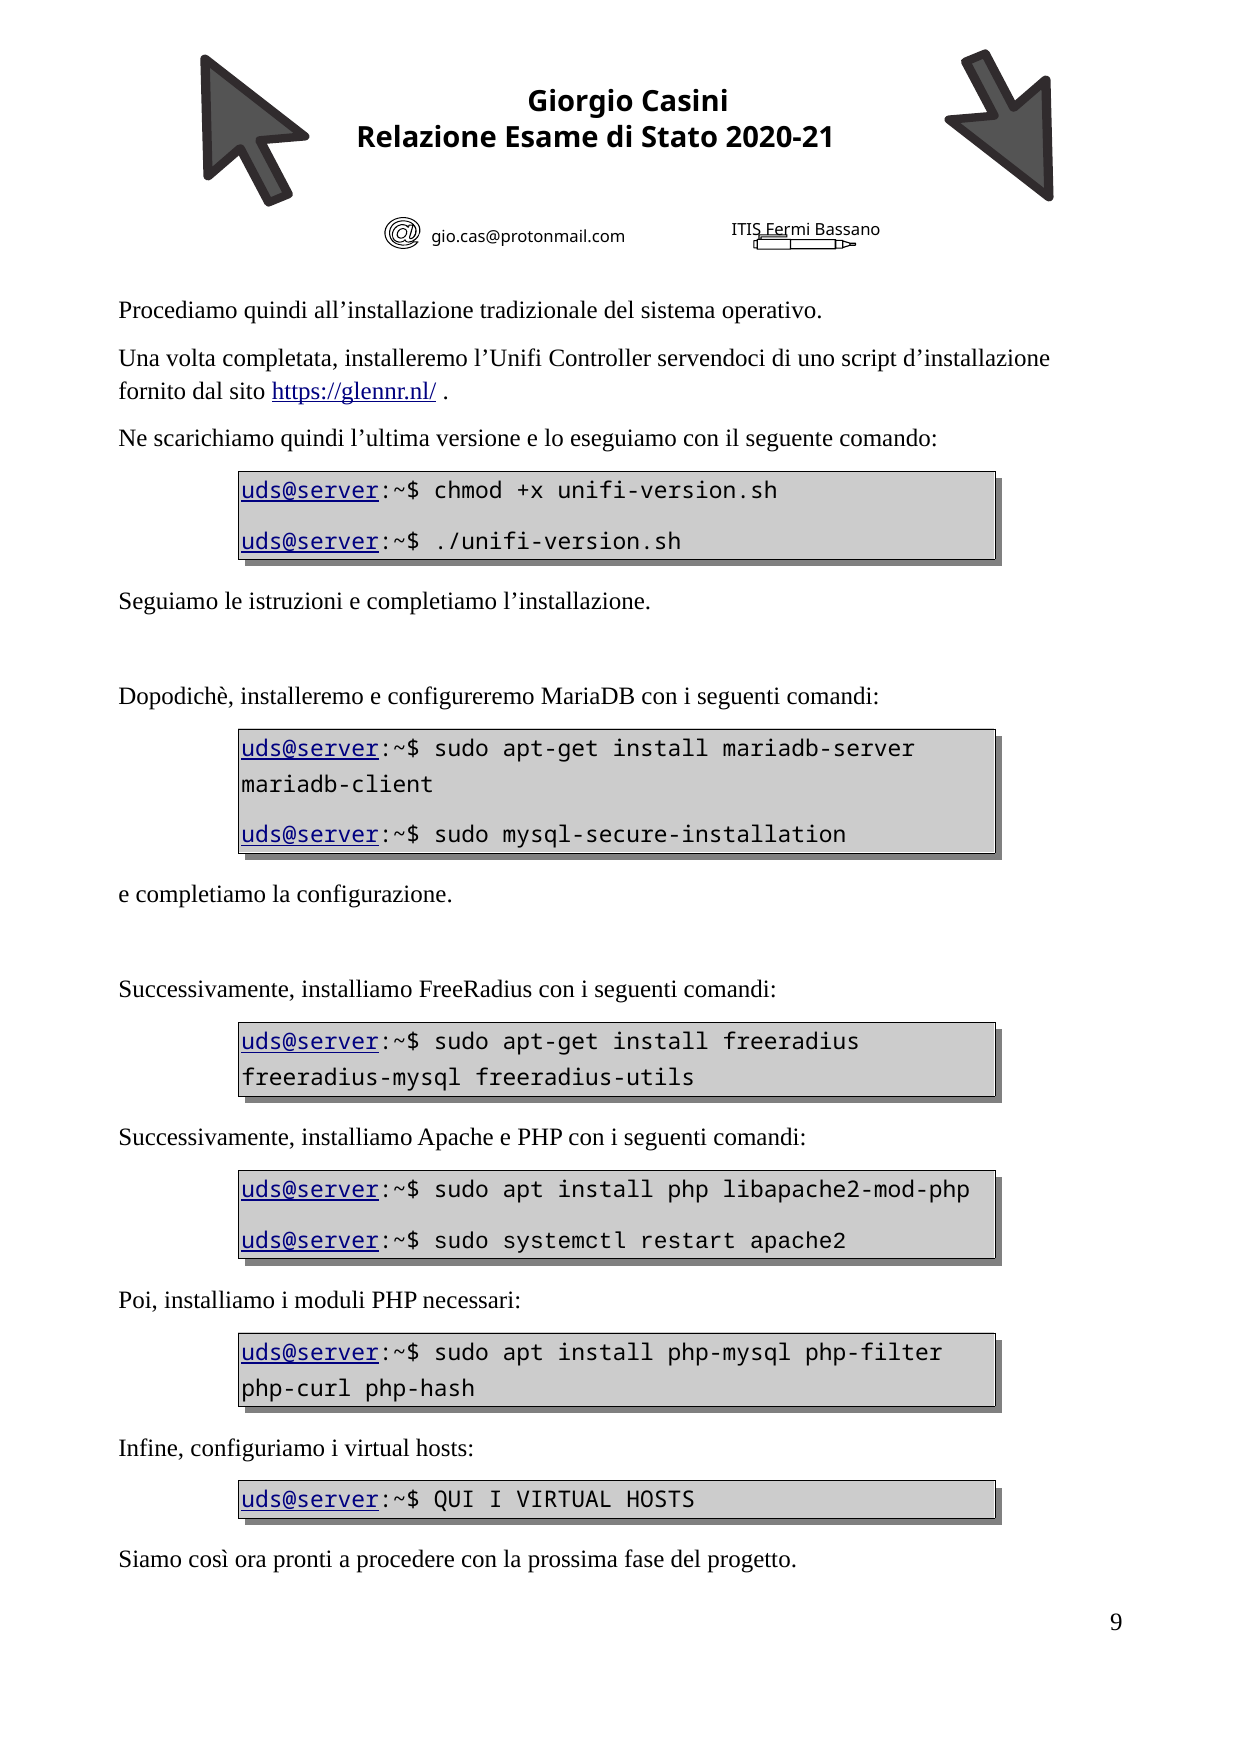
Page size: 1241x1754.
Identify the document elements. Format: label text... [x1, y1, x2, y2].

text uds@server:~$ sudo apt-get install freeradius freeradius-mysql freeradius-utils [239, 1023, 994, 1096]
text Successivamente, installiamo Apache e PHP con i seguenti comandi: [118, 1122, 1122, 1151]
text Successivamente, installiamo FreeRadius con i seguenti comandi: [118, 974, 1122, 1003]
text uds@server:~$ sudo apt install php libapache2-mod-php [239, 1171, 994, 1204]
text Procediamo quindi all’installazione tradizionale del sistema operativo. [118, 177, 1122, 324]
text Siamo così ora pronti a procedere con la prossima fase del progetto. [118, 1544, 1122, 1573]
text uds@server:~$ sudo systemctl restart apache2 [239, 1220, 994, 1258]
text Dopodichè, installeremo e configureremo MariaDB con i seguenti comandi: [118, 681, 1122, 710]
text uds@server:~$ sudo apt-get install mariadb-server mariadb-client [239, 730, 994, 799]
text Infine, configuriamo i virtual hosts: [118, 1433, 1122, 1461]
text uds@server:~$ ./unifi-version.sh [239, 521, 994, 559]
text Una volta completata, installeremo l’Unifi Controller servendoci di uno script d’installazione fornito dal sito https://glennr.nl/ . [118, 343, 1122, 404]
text Ne scarichiamo quindi l’ultima versione e lo eseguiamo con il seguente comando: [118, 423, 1122, 452]
text uds@server:~$ sudo mysql-secure-installation [239, 815, 994, 852]
text Poi, installiamo i moduli PHP necessari: [118, 1285, 1122, 1313]
text e completiamo la configurazione. [118, 879, 1122, 908]
text uds@server:~$ sudo apt install php-mysql php-filter php-curl php-hash [239, 1334, 994, 1406]
text uds@server:~$ chmod +x unifi-version.sh [239, 472, 994, 505]
text Seguiamo le istruzioni e completiamo l’installazione. [118, 586, 1122, 614]
text uds@server:~$ QUI I VIRTUAL HOSTS [239, 1481, 994, 1518]
